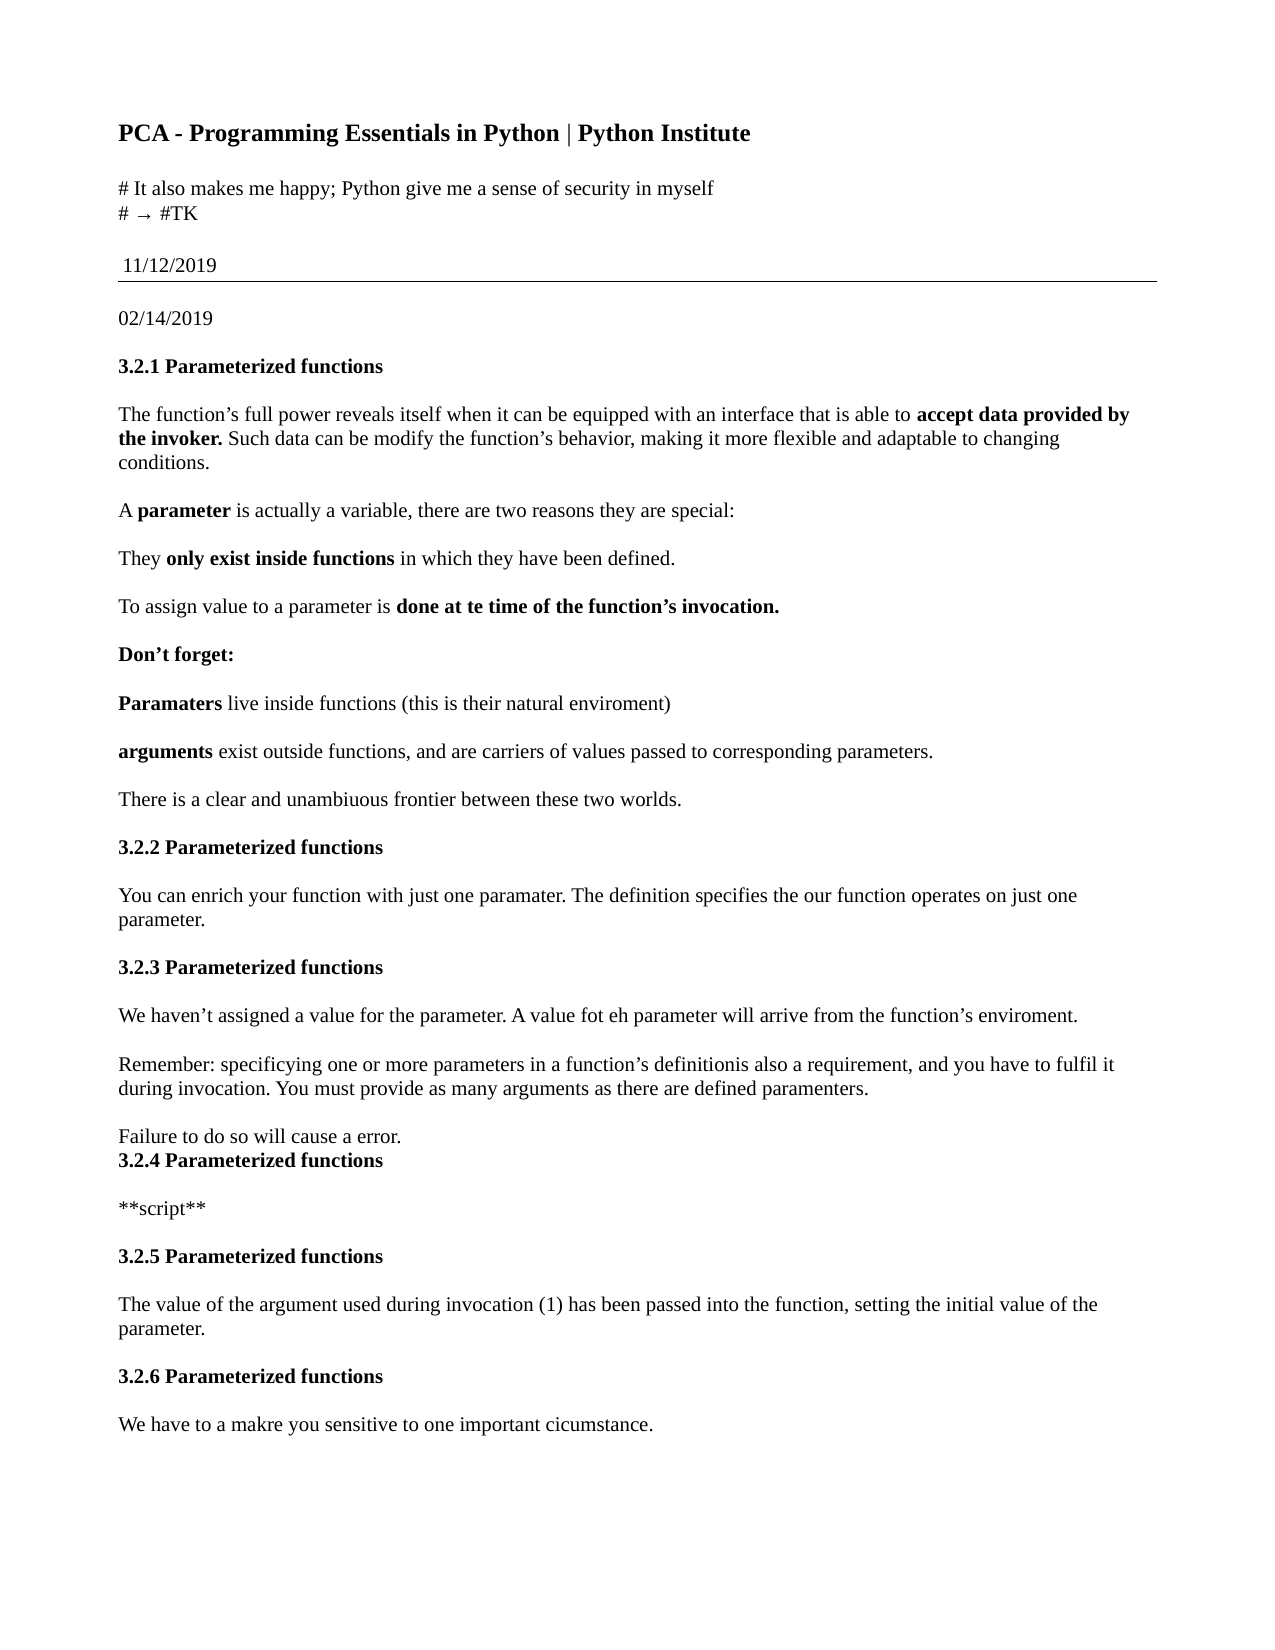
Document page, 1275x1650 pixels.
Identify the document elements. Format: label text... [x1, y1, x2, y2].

text You can enrich your function with just one paramater. The definition specifies the our function operates on just one parameter. [118, 883, 1157, 931]
text We haven’t assigned a value for the parameter. A value fot eh parameter will arrive from the function’s enviroment. [118, 1003, 1157, 1027]
text arguments exist outside functions, and are carriers of values passed to corresponding parameters. [118, 739, 1157, 763]
text They only exist inside functions in which they have been defined. [118, 546, 1157, 570]
text 3.2.4 Parameterized functions [118, 1148, 1157, 1172]
text 3.2.5 Parameterized functions [118, 1244, 1157, 1268]
text 3.2.6 Parameterized functions [118, 1364, 1157, 1388]
text To assign value to a parameter is done at te time of the function’s invocation. [118, 594, 1157, 618]
text # → #TK [118, 200, 1157, 224]
text Paramaters live inside functions (this is their natural enviroment) [118, 691, 1157, 714]
text Failure to do so will cause a error. [118, 1124, 1157, 1148]
text # It also makes me happy; Python give me a sense of security in myself [118, 176, 1157, 200]
text 3.2.2 Parameterized functions [118, 835, 1157, 859]
text A parameter is actually a variable, there are two reasons they are special: [118, 498, 1157, 522]
text 3.2.1 Parameterized functions [118, 354, 1157, 378]
text Don’t forget: [118, 642, 1157, 666]
text 11/12/2019 [118, 248, 1157, 281]
text We have to a makre you sensitive to one important cicumstance. [118, 1412, 1157, 1436]
text The function’s full power reveals itself when it can be equipped with an interface that is able to accept data provided by the invoker. Such data can be modify the function’s behavior, making it more flexible and adaptable to changing conditions. [118, 402, 1157, 474]
text Remember: specificying one or more parameters in a function’s definitionis also a requirement, and you have to fulfil it during invocation. You must provide as many arguments as there are defined paramenters. [118, 1051, 1157, 1099]
text 02/14/2019 [118, 306, 1157, 329]
text The value of the argument used during invocation (1) has been passed into the function, setting the initial value of the parameter. [118, 1292, 1157, 1340]
text There is a clear and unambiuous frontier between these two worlds. [118, 787, 1157, 811]
text 3.2.3 Parameterized functions [118, 955, 1157, 979]
text **script** [118, 1196, 1157, 1220]
